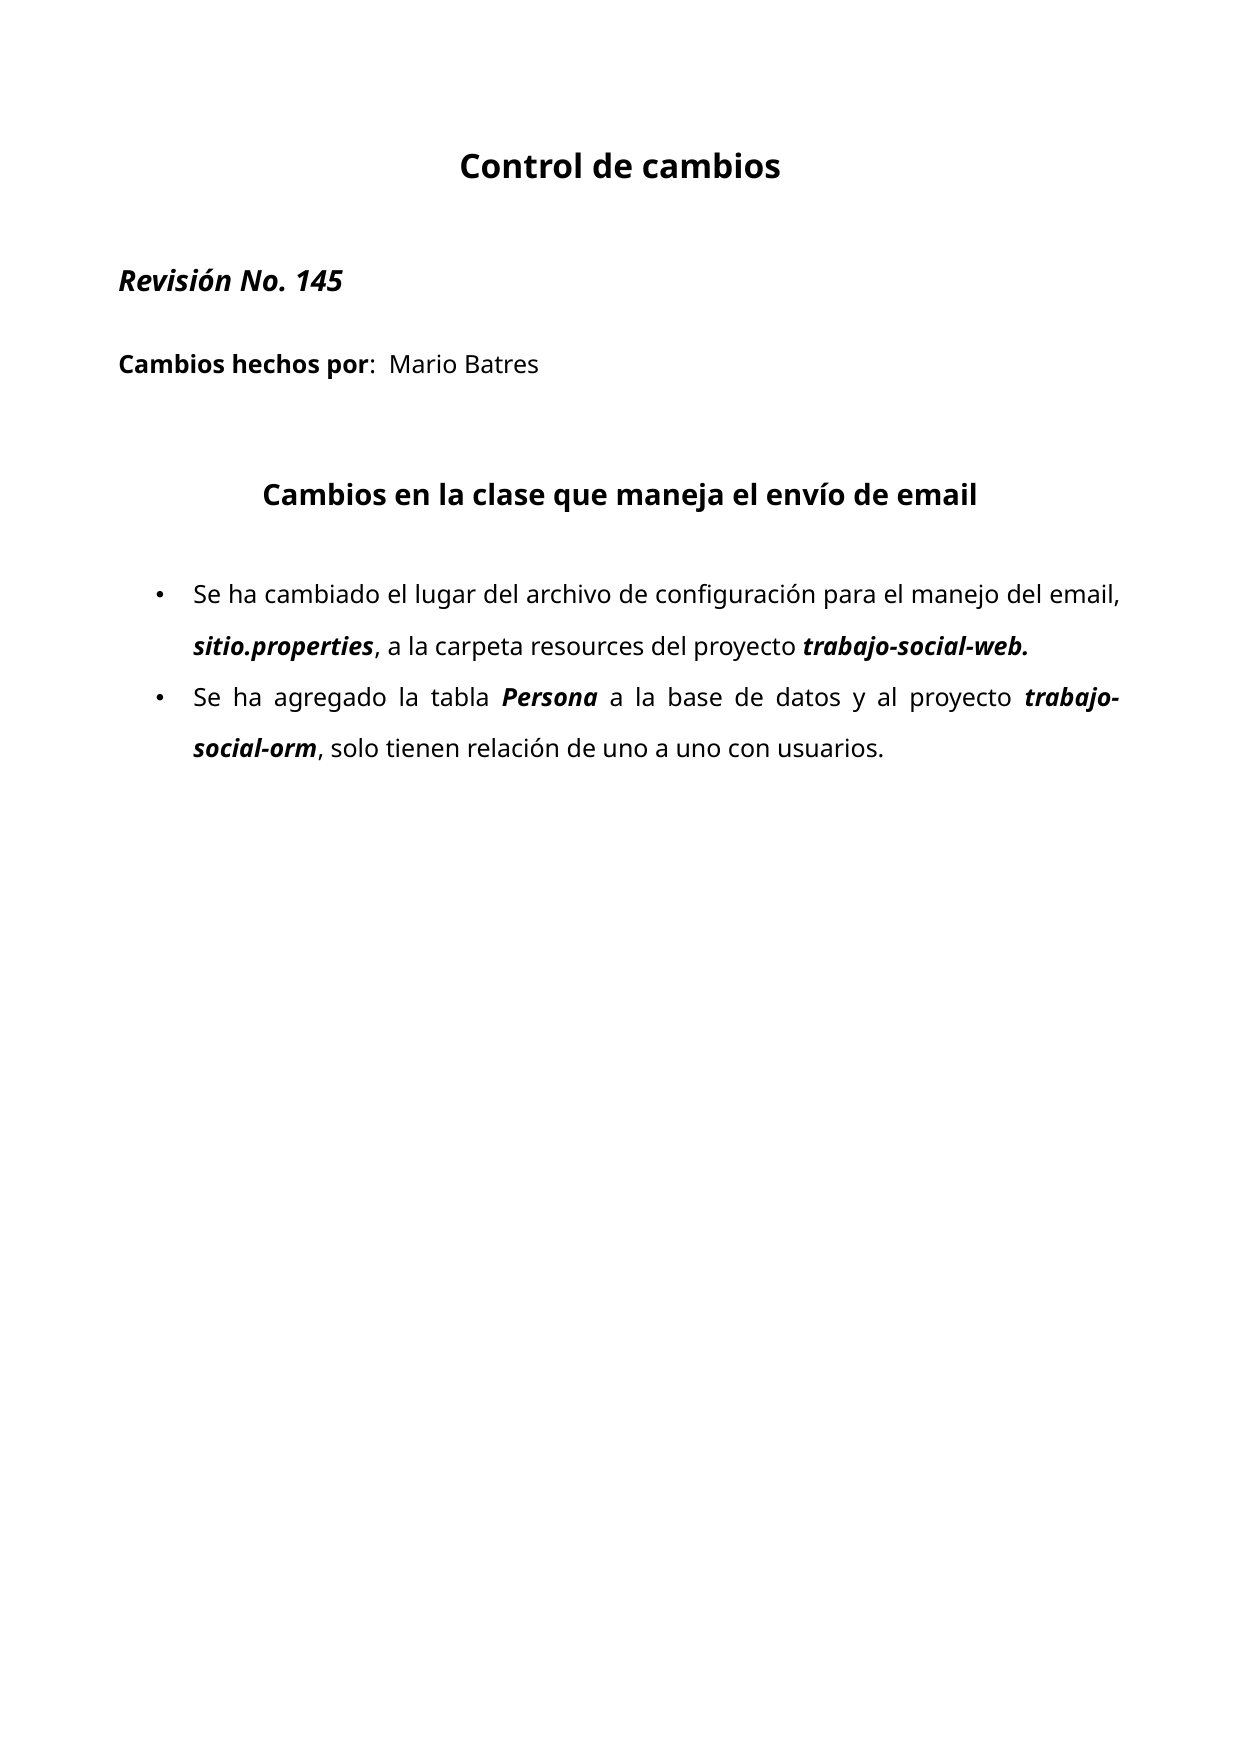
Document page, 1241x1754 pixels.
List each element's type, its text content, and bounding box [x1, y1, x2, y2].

subtitle Revisión No. 145 [118, 260, 1122, 300]
list Se ha agregado la tabla Persona a la base de datos y al proyecto trabajo-social-orm, solo tienen relación de uno a uno con usuarios. [156, 679, 1122, 764]
list Se ha cambiado el lugar del archivo de configuración para el manejo del email, sitio.properties, a la carpeta resources del proyecto trabajo-social-web. [156, 577, 1122, 662]
text Cambios hechos por: Mario Batres [118, 347, 1122, 381]
subtitle Cambios en la clase que maneja el envío de email [118, 474, 1122, 513]
subtitle Control de cambios [118, 143, 1122, 189]
